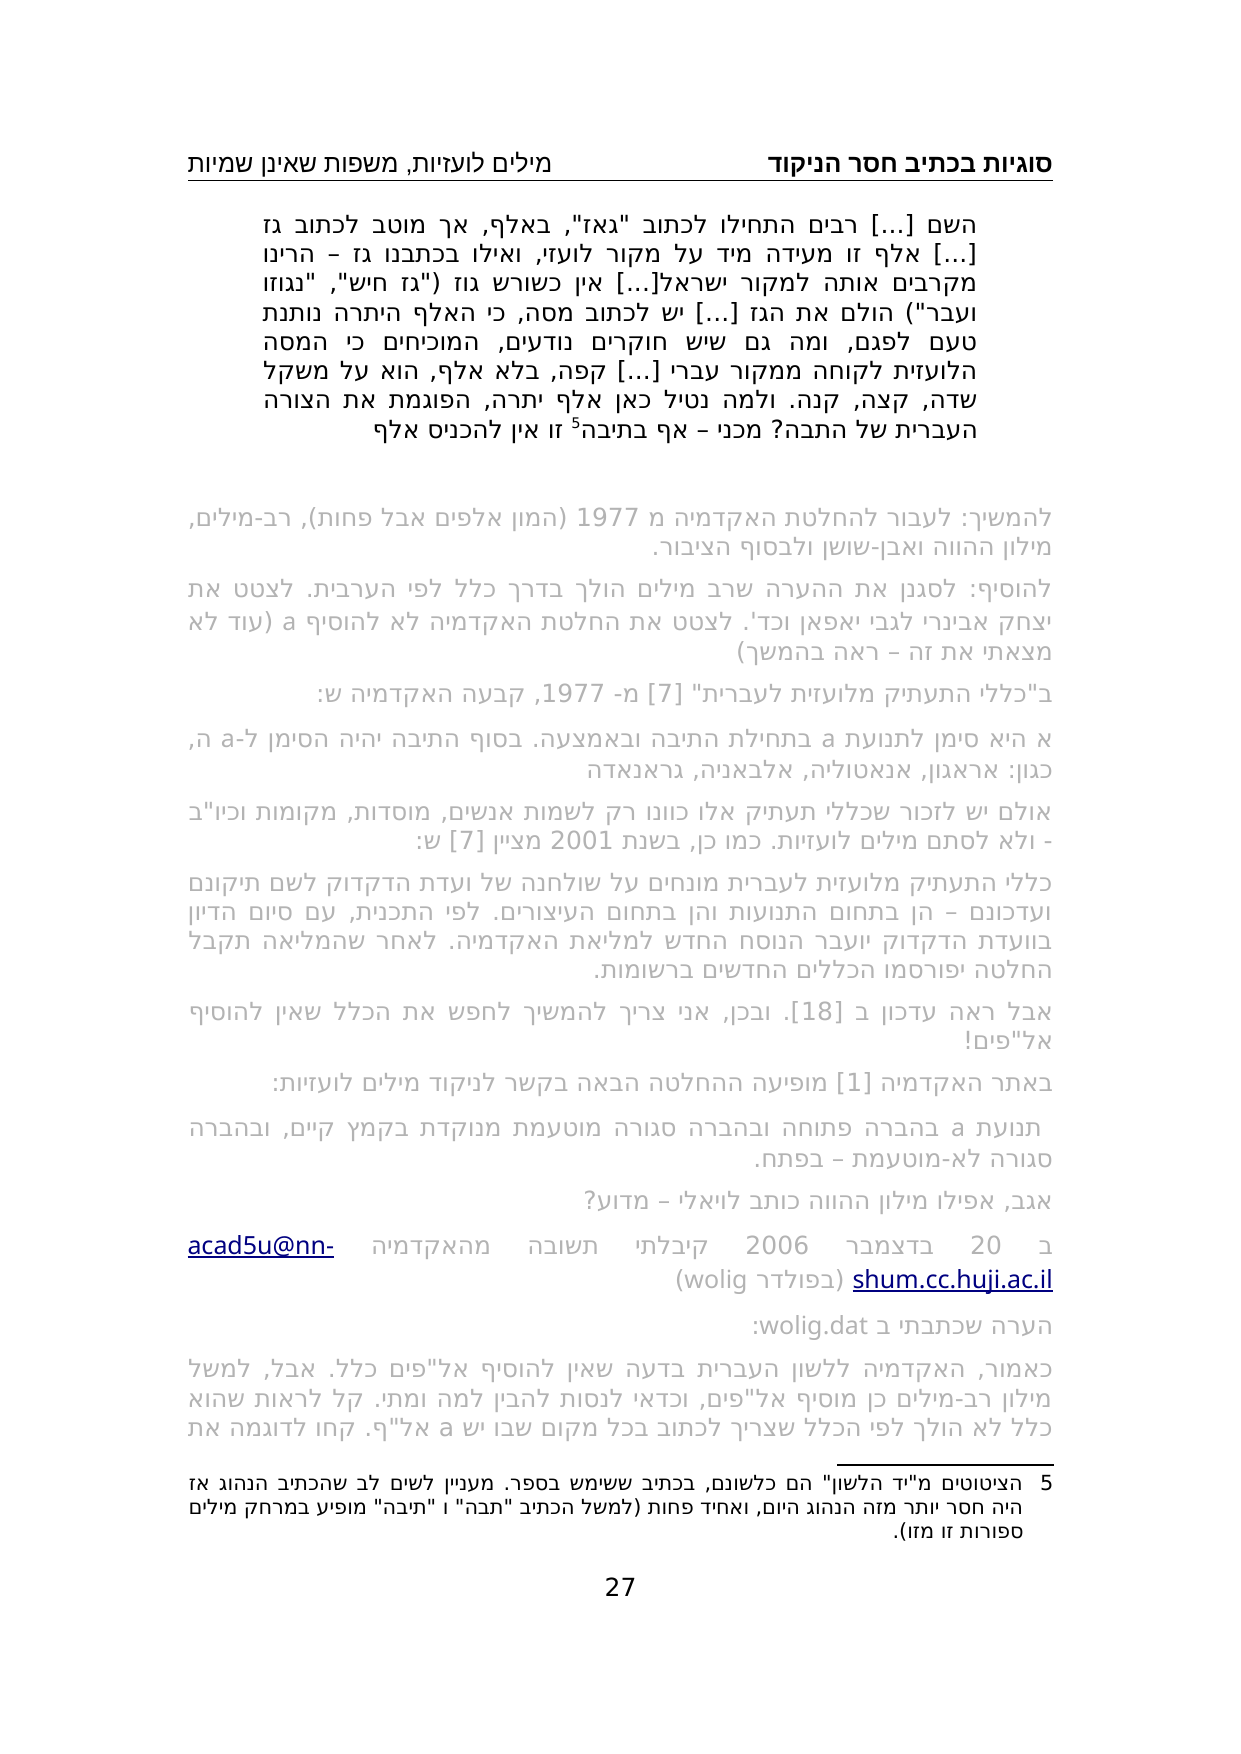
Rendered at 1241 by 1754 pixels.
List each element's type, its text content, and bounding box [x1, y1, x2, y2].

text להמשיך: לעבור להחלטת האקדמיה מ 1977 (המון אלפים אבל פחות), רב-מילים, מילון ההווה ואבן-שושן ולבסוף הציבור. [187, 503, 1053, 562]
text אבל ראה עדכון ב [18]. ובכן, אני צריך להמשיך לחפש את הכלל שאין להוסיף אל"פים! [187, 997, 1053, 1056]
text הציטוטים מ"יד הלשון" הם כלשונם, בכתיב ששימש בספר. מעניין לשים לב שהכתיב הנהוג אז היה חסר יותר מזה הנהוג היום, ואחיד פחות (למשל הכתיב "תבה" ו "תיבה" מופיע במרחק מילים ספורות זו מזו). [187, 1471, 1053, 1543]
text אולם יש לזכור שכללי תעתיק אלו כוונו רק לשמות אנשים, מוסדות, מקומות וכיו"ב - ולא לסתם מילים לועזיות. כמו כן, בשנת 2001 מציין [7] ש: [187, 797, 1053, 855]
text א היא סימן לתנועת a בתחילת התיבה ובאמצעה. בסוף התיבה יהיה הסימן ל-a ה, כגון: אראגון, אנאטוליה, אלבאניה, גראנאדה [187, 721, 1053, 784]
text כאמור, האקדמיה ללשון העברית בדעה שאין להוסיף אל"פים כלל. אבל, למשל מילון רב-מילים כן מוסיף אל"פים, וכדאי לנסות להבין למה ומתי. קל לראות שהוא כלל לא הולך לפי הכלל שצריך לכתוב בכל מקום שבו יש a אל"ף. קחו לדוגמה את המילה פרגמטי, pragmatic. זה, ללא אל"ף, הוא הכתיב ה"תקני" של האקדמיה. מילון רב-מילים (ובעקבותיו בודק האיות של Word ולכן רוב המשתמשים) מעדיף "פרגמאטי". אבל למה לא פראגמאטי למשל - הרי זה מה שהיה קורה אילו היינו מכניסים אל"ף בכל מקום בו הייתה a במילה המקורית? לדעתי, מילון רב-מילים מושפע פה מאוד מערבית. בערבית, אליף מציינת לא סתם תנועת a אלא תנועת a ארוכה. המשמעות העיקרית של אורך התנועה היא קביעת מיקום הטעם. כך ב "פרגמאטי" יבוא הטעם על ההברה השניה, ואילו היינו כותבים "פראגמטי" היה בא הטעם על ההברה הראשונה. הבנה זו מראה גם מתי רב-מילים לא יוסיף אל"ף. לדוגמה בשם העיר פריז, אין להוסיף אלף, מכיוון שהכתיב "פריז" גורר הגייה מלרעית, ואילו "פאריז" גורר הגייה מלעילית, לא נכונה. דוגמה נוספת: המילה פרדוקס. רב-מילים שכל-כך אוהב להוסיף אל"פים בניגוד לדעת האקדמיה לא מוסיף פה אף אלף - לא ב-a הראשון, ולא ב-a השני. אפילו שאלו הברות פתוחות. כאמור, לדעתי זה מכיוון שההגייה שמדגישה את ההברה עם אם הקריאה וי"ו (כלומר, קריאת פרדוקס במלרע) היא כבר נכונה, ואין צורך להוסיף אמות קריאה שאמורות (כמו בערבית) לשנות את ההטעמה. אבל, במילה פרדוקסלי, רב-מילים כן מוסיף אל"ף אחד: פרדוקסאלי. למה? כנראה כדי להבהיר שההטעמה נשארת על ההברה האחרונה (כלומר מלרע) ולא בהברה לפני האחרונה (מלעיל). באופן אישי, אני לא אוהב את השיטה הזו של רב-מילים, מכיוון שהיא די זרה לדרכה של העברית, ומנוגדת להחלטות האקדמיה, למרות שיש בה איזשהו היגיון פנימי. בכל מקרה, הכלל "על כל A במקור נשים א" לא רלוונטי, אלא אם כן אנחנו רוצים ערכים כמו "פאראדוקס" (במקום פרדוקס) או יאפאן (במקום יפן). [187, 1354, 1053, 1442]
text אגב, אפילו מילון ההווה כותב לויאלי – מדוע? [187, 1186, 1053, 1215]
text ב"כללי התעתיק מלועזית לעברית" [7] מ- 1977, קבעה האקדמיה ש: [187, 679, 1053, 708]
text כללי התעתיק מלועזית לעברית מונחים על שולחנה של ועדת הדקדוק לשם תיקונם ועדכונם – הן בתחום התנועות והן בתחום העיצורים. לפי התכנית, עם סיום הדיון בוועדת הדקדוק יועבר הנוסח החדש למליאת האקדמיה. לאחר שהמליאה תקבל החלטה יפורסמו הכללים החדשים ברשומות. [187, 868, 1053, 985]
text להוסיף: לסגנן את ההערה שרב מילים הולך בדרך כלל לפי הערבית. לצטט את יצחק אבינרי לגבי יאפאן וכד'. לצטט את החלטת האקדמיה לא להוסיף a (עוד לא מצאתי את זה – ראה בהמשך) [187, 574, 1053, 667]
text תנועת a בהברה פתוחה ובהברה סגורה מוטעמת מנוקדת בקמץ קיים, ובהברה סגורה לא-מוטעמת – בפתח. [187, 1110, 1053, 1173]
text ב 20 בדצמבר 2006 קיבלתי תשובה מהאקדמיה acad5u@nn-shum.cc.huji.ac.il (בפולדר wolig) [187, 1228, 1053, 1296]
text הערה שכתבתי ב wolig.dat: [187, 1308, 1053, 1342]
text השם [...] רבים התחילו לכתוב "גאז", באלף, אך מוטב לכתוב גז [...] אלף זו מעידה מיד על מקור לועזי, ואילו בכתבנו גז – הרינו מקרבים אותה למקור ישראל[...] אין כשורש גוז ("גז חיש", "נגוזו ועבר") הולם את הגז [...] יש לכתוב מסה, כי האלף היתרה נותנת טעם לפגם, ומה גם שיש חוקרים נודעים, המוכיחים כי המסה הלועזית לקוחה ממקור עברי [...] קפה, בלא אלף, הוא על משקל שדה, קצה, קנה. ולמה נטיל כאן אלף יתרה, הפוגמת את הצורה העברית של התבה? מכני – אף בתיבה זו אין להכניס אלף [262, 210, 978, 444]
text באתר האקדמיה [1] מופיעה ההחלטה הבאה בקשר לניקוד מילים לועזיות: [187, 1068, 1053, 1098]
